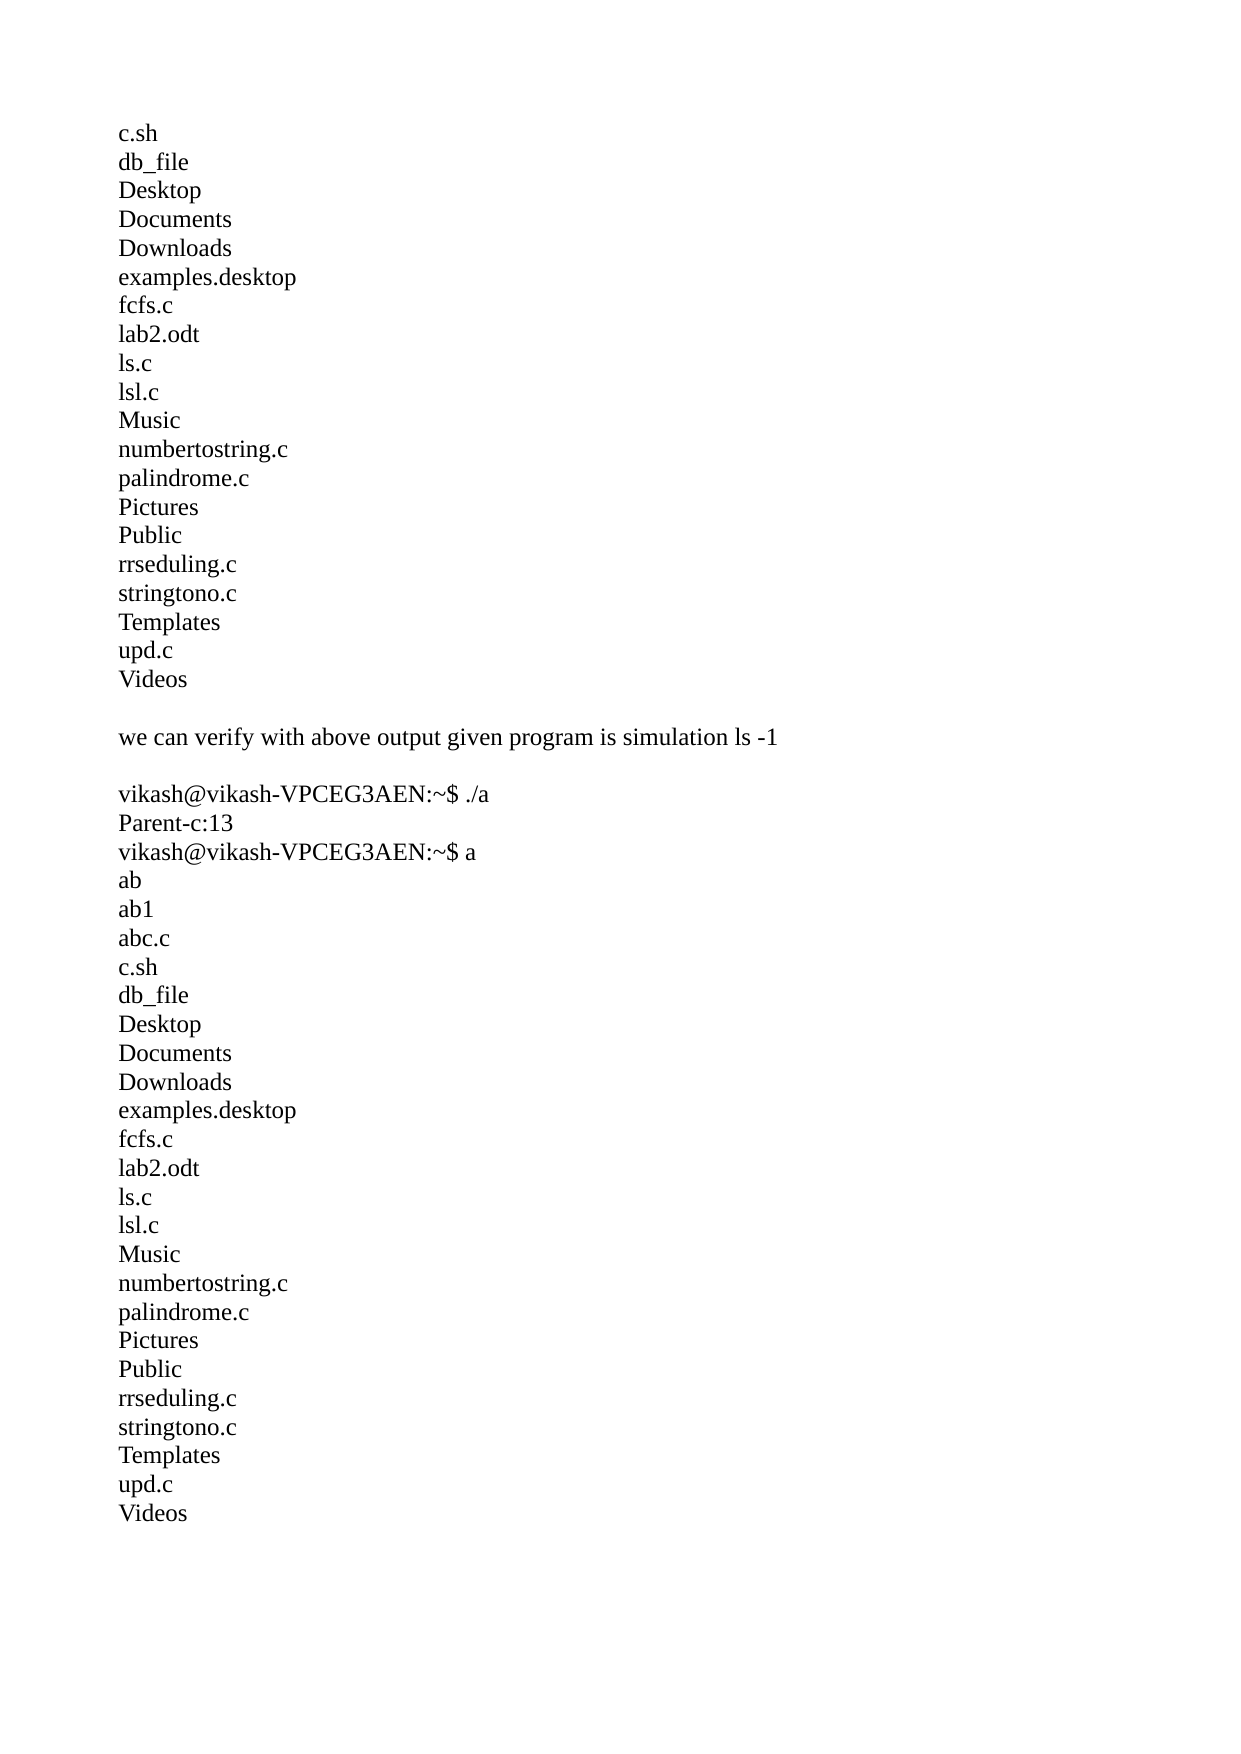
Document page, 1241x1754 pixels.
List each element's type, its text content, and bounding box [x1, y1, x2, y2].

text palindrome.c [118, 1297, 1122, 1326]
text Music [118, 1239, 1122, 1268]
text Public [118, 521, 1122, 549]
text vikash@vikash-VPCEG3AEN:~$ a [118, 837, 1122, 866]
text Music [118, 406, 1122, 434]
text rrseduling.c [118, 549, 1122, 578]
text Templates [118, 1441, 1122, 1469]
text lab2.odt [118, 319, 1122, 348]
text examples.desktop [118, 1096, 1122, 1124]
text ab1 [118, 894, 1122, 923]
text Downloads [118, 233, 1122, 262]
text examples.desktop [118, 262, 1122, 291]
text Parent-c:13 [118, 808, 1122, 837]
text Desktop [118, 176, 1122, 204]
text we can verify with above output given program is simulation ls -1 [118, 722, 1122, 751]
text rrseduling.c [118, 1383, 1122, 1412]
text Videos [118, 664, 1122, 693]
text numbertostring.c [118, 1268, 1122, 1297]
text Pictures [118, 1326, 1122, 1354]
text upd.c [118, 636, 1122, 664]
text lsl.c [118, 377, 1122, 406]
text lab2.odt [118, 1153, 1122, 1182]
text Public [118, 1354, 1122, 1383]
text Documents [118, 1038, 1122, 1067]
text upd.c [118, 1469, 1122, 1498]
text stringtono.c [118, 578, 1122, 607]
text vikash@vikash-VPCEG3AEN:~$ ./a [118, 779, 1122, 808]
text Desktop [118, 1009, 1122, 1038]
text fcfs.c [118, 291, 1122, 319]
text Templates [118, 607, 1122, 636]
text ls.c [118, 1182, 1122, 1211]
text abc.c [118, 923, 1122, 952]
text db_file [118, 981, 1122, 1009]
text ab [118, 866, 1122, 894]
text lsl.c [118, 1211, 1122, 1239]
text c.sh [118, 118, 1122, 147]
text c.sh [118, 952, 1122, 981]
text ls.c [118, 348, 1122, 377]
text fcfs.c [118, 1124, 1122, 1153]
text db_file [118, 147, 1122, 176]
text Videos [118, 1498, 1122, 1527]
text palindrome.c [118, 463, 1122, 492]
text stringtono.c [118, 1412, 1122, 1441]
text Pictures [118, 492, 1122, 521]
text Downloads [118, 1067, 1122, 1096]
text Documents [118, 204, 1122, 233]
text numbertostring.c [118, 434, 1122, 463]
